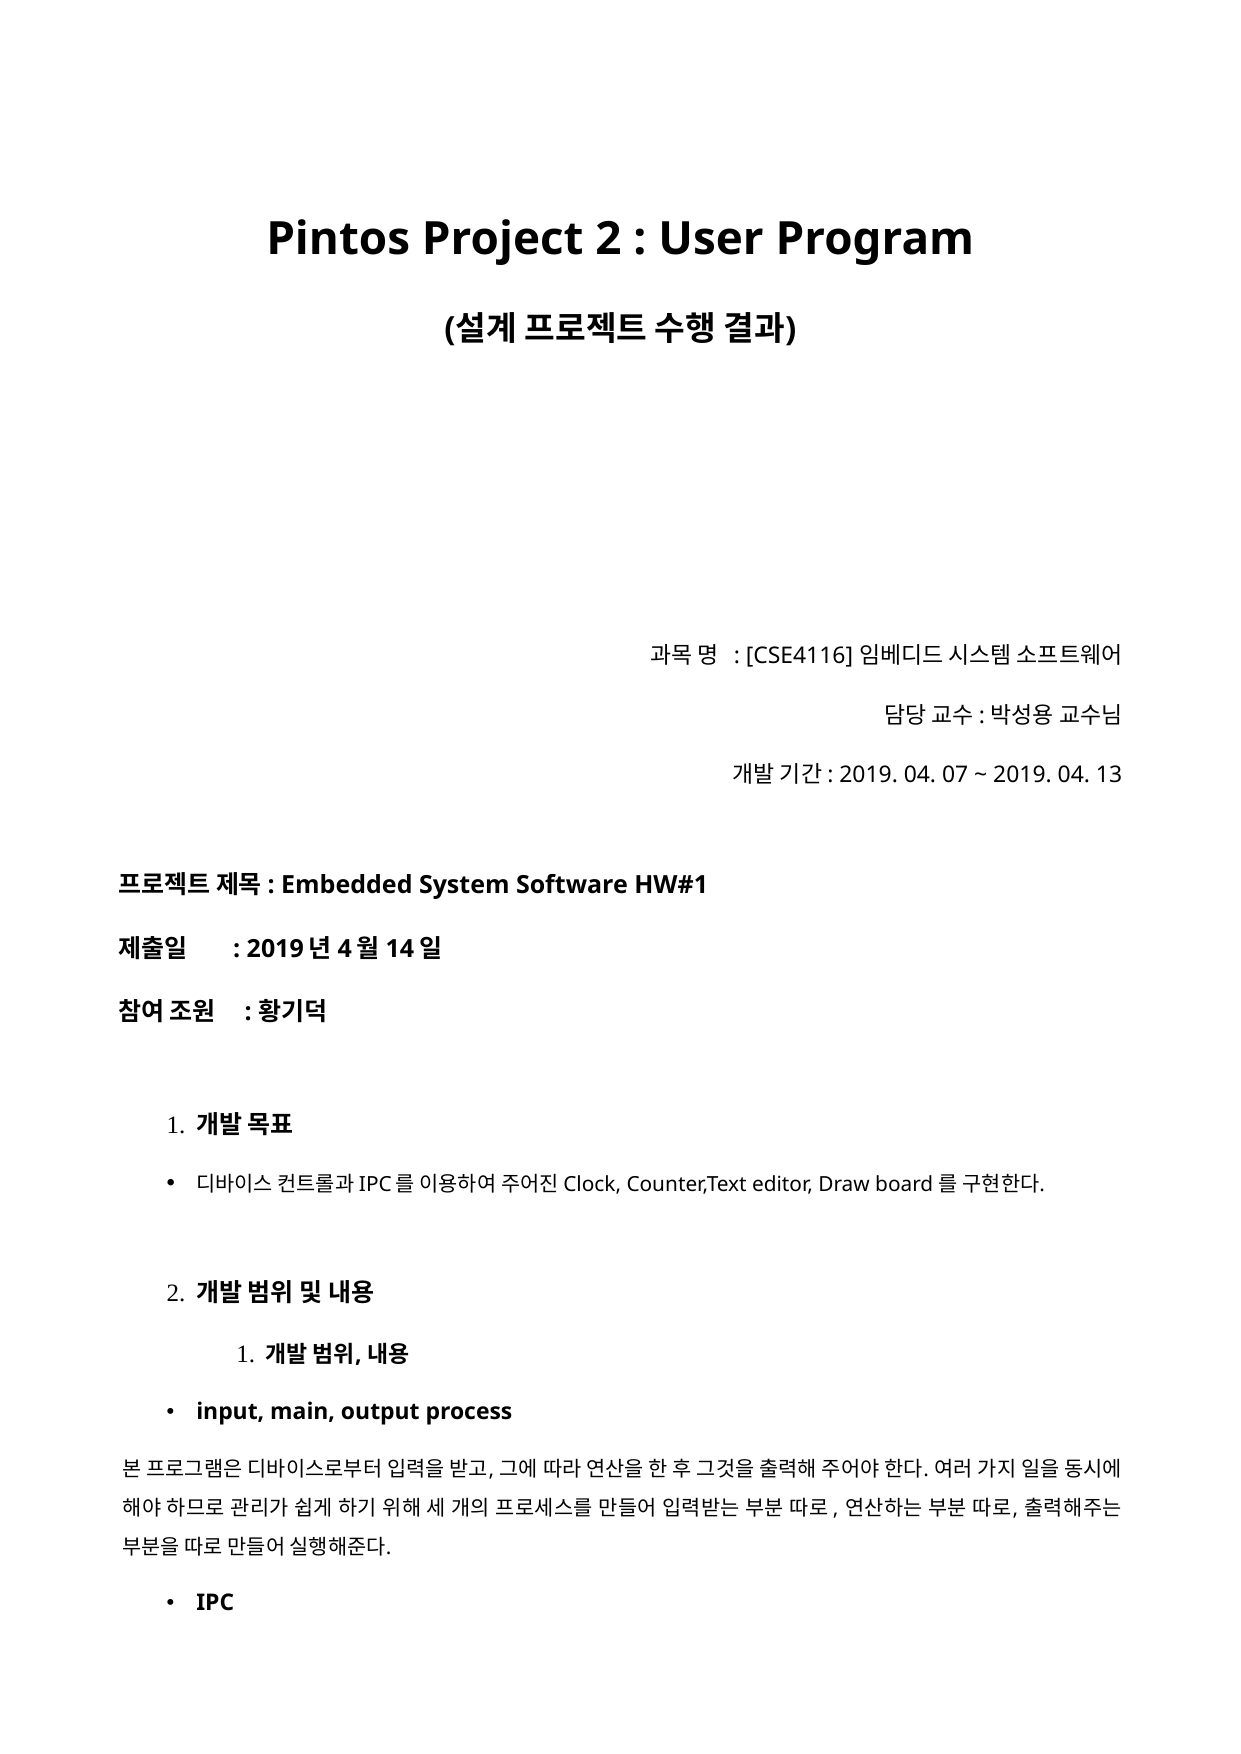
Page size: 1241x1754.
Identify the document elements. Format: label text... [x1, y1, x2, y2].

list 개발 범위, 내용 [236, 1336, 1122, 1369]
text 개발 기간 : 2019. 04. 07 ~ 2019. 04. 13 [118, 756, 1122, 790]
text 과목 명 : [CSE4116] 임베디드 시스템 소프트웨어 [118, 637, 1122, 671]
text 담당 교수 : 박성용 교수님 [118, 697, 1122, 730]
list input, main, output process [166, 1395, 1122, 1426]
list IPC [166, 1586, 1122, 1617]
text 본 프로그램은 디바이스로부터 입력을 받고, 그에 따라 연산을 한 후 그것을 출력해 주어야 한다. 여러 가지 일을 동시에 해야 하므로 관리가 쉽게 하기 위해 세 개의 프로세스를 만들어 입력받는 부분 따로, 연산하는 부분 따로, 출력해주는 부분을 따로 만들어 실행해준다. [122, 1452, 1122, 1561]
list 디바이스 컨트롤과 IPC를 이용하여 주어진 Clock, Counter,Text editor, Draw board 를 구현한다. [166, 1167, 1122, 1198]
text Pintos Project 2 : User Program [118, 205, 1122, 267]
text (설계 프로젝트 수행 결과) [118, 302, 1122, 351]
text 제출일 : 2019년 4월 14일 [118, 928, 1122, 964]
list 개발 범위 및 내용 [166, 1272, 1122, 1308]
list 개발 목표 [166, 1104, 1122, 1140]
text 참여 조원 : 황기덕 [118, 992, 1122, 1028]
text 프로젝트 제목 : Embedded System Software HW#1 [118, 865, 1122, 901]
